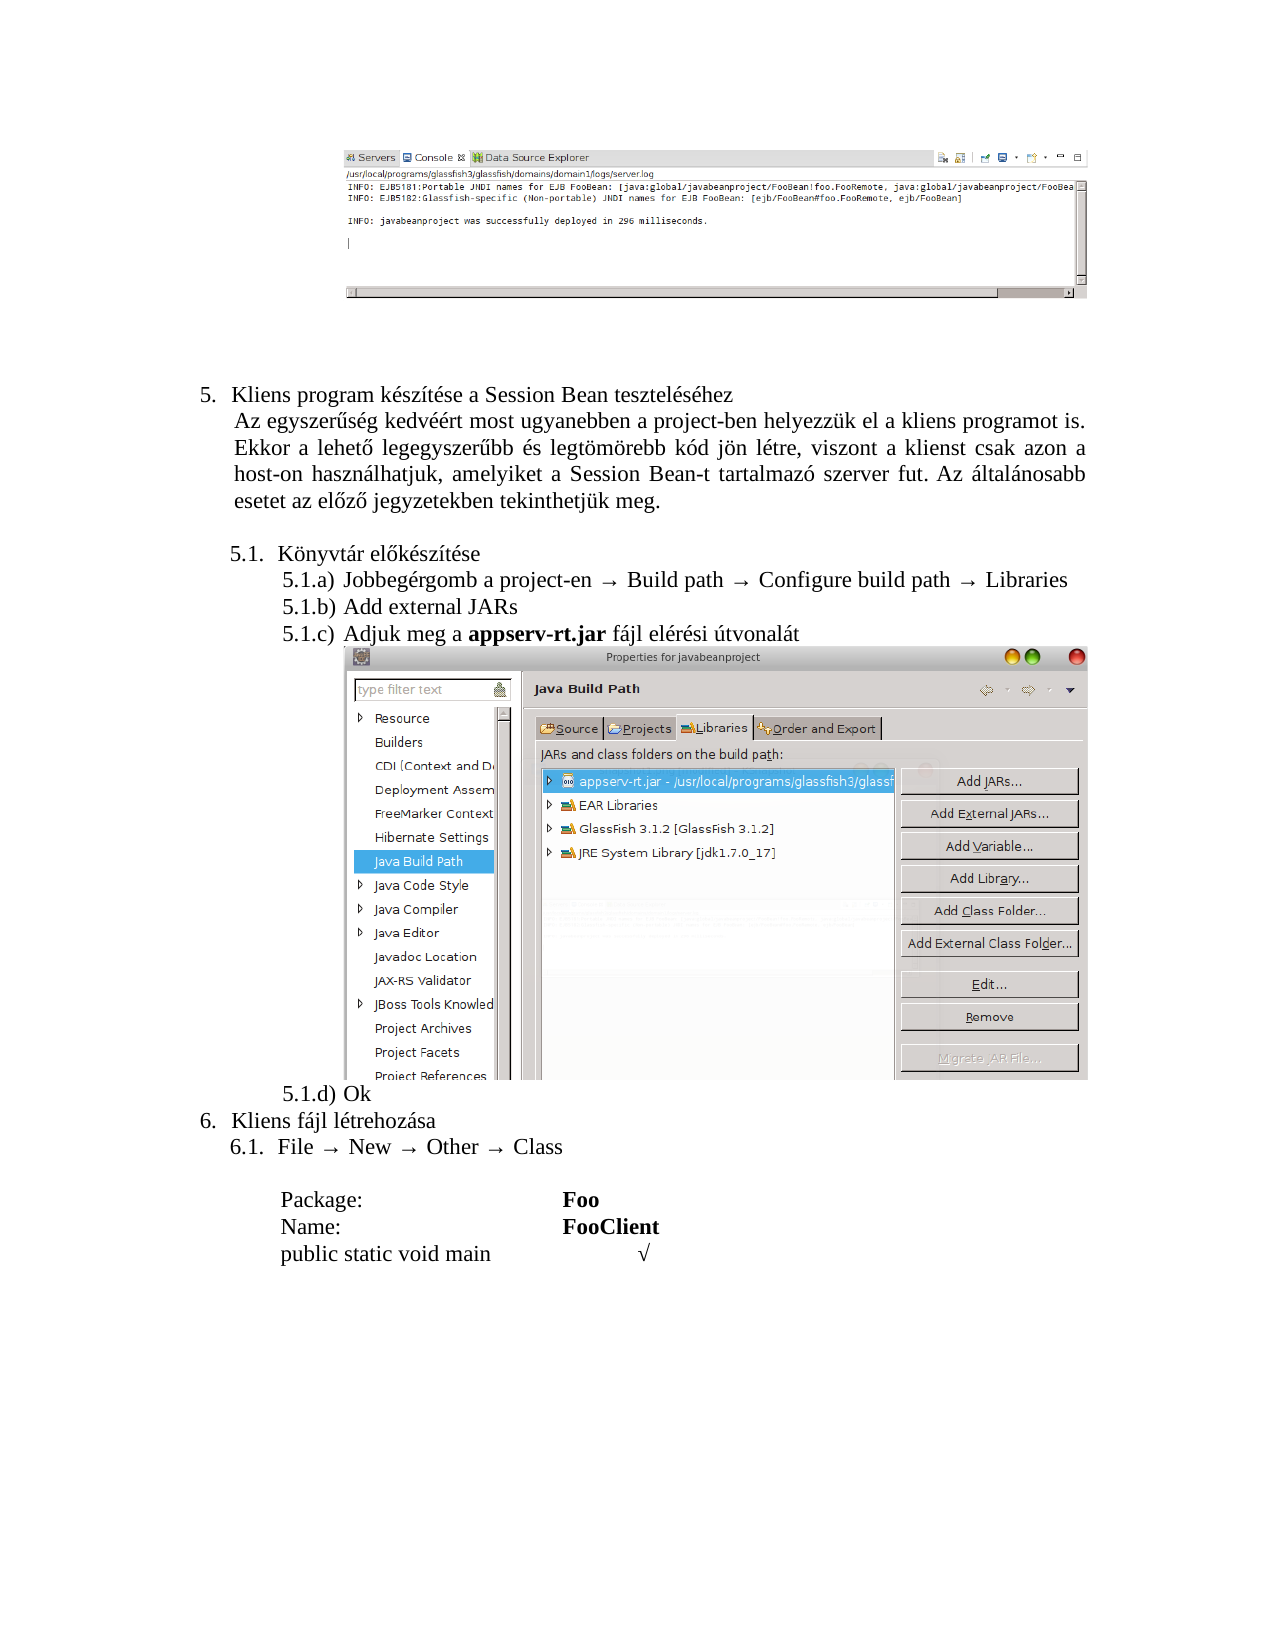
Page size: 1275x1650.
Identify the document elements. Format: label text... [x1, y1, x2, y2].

list Könyvtár előkészítése [223, 540, 1087, 566]
list Adjuk meg a appserv-rt.jar fájl elérési útvonalát [276, 619, 1087, 646]
list Ok [276, 1080, 1087, 1107]
picture [343, 150, 1088, 301]
list File → New → Other → Class [223, 1133, 1087, 1160]
text Name: FooClient [280, 1213, 1087, 1239]
list Jobbegérgomb a project-en → Build path → Configure build path → Libraries [276, 566, 1087, 593]
text Az egyszerűség kedvéért most ugyanebben a project-ben helyezzük el a kliens programot is. Ekkor a lehető legegyszerűbb és legtömörebb kód jön létre, viszont a klienst csak azon a host-on használhatjuk, amelyiket a Session Bean-t tartalmazó szerver fut. Az általánosabb esetet az előző jegyzetekben tekinthetjük meg. [234, 407, 1087, 513]
list Kliens program készítése a Session Bean teszteléséhez [193, 380, 1087, 407]
picture [343, 646, 1088, 1080]
text Package: Foo [280, 1186, 1087, 1213]
list Add external JARs [276, 593, 1087, 619]
list Kliens fájl létrehozása [193, 1107, 1087, 1133]
text public static void main √ [280, 1239, 1087, 1266]
